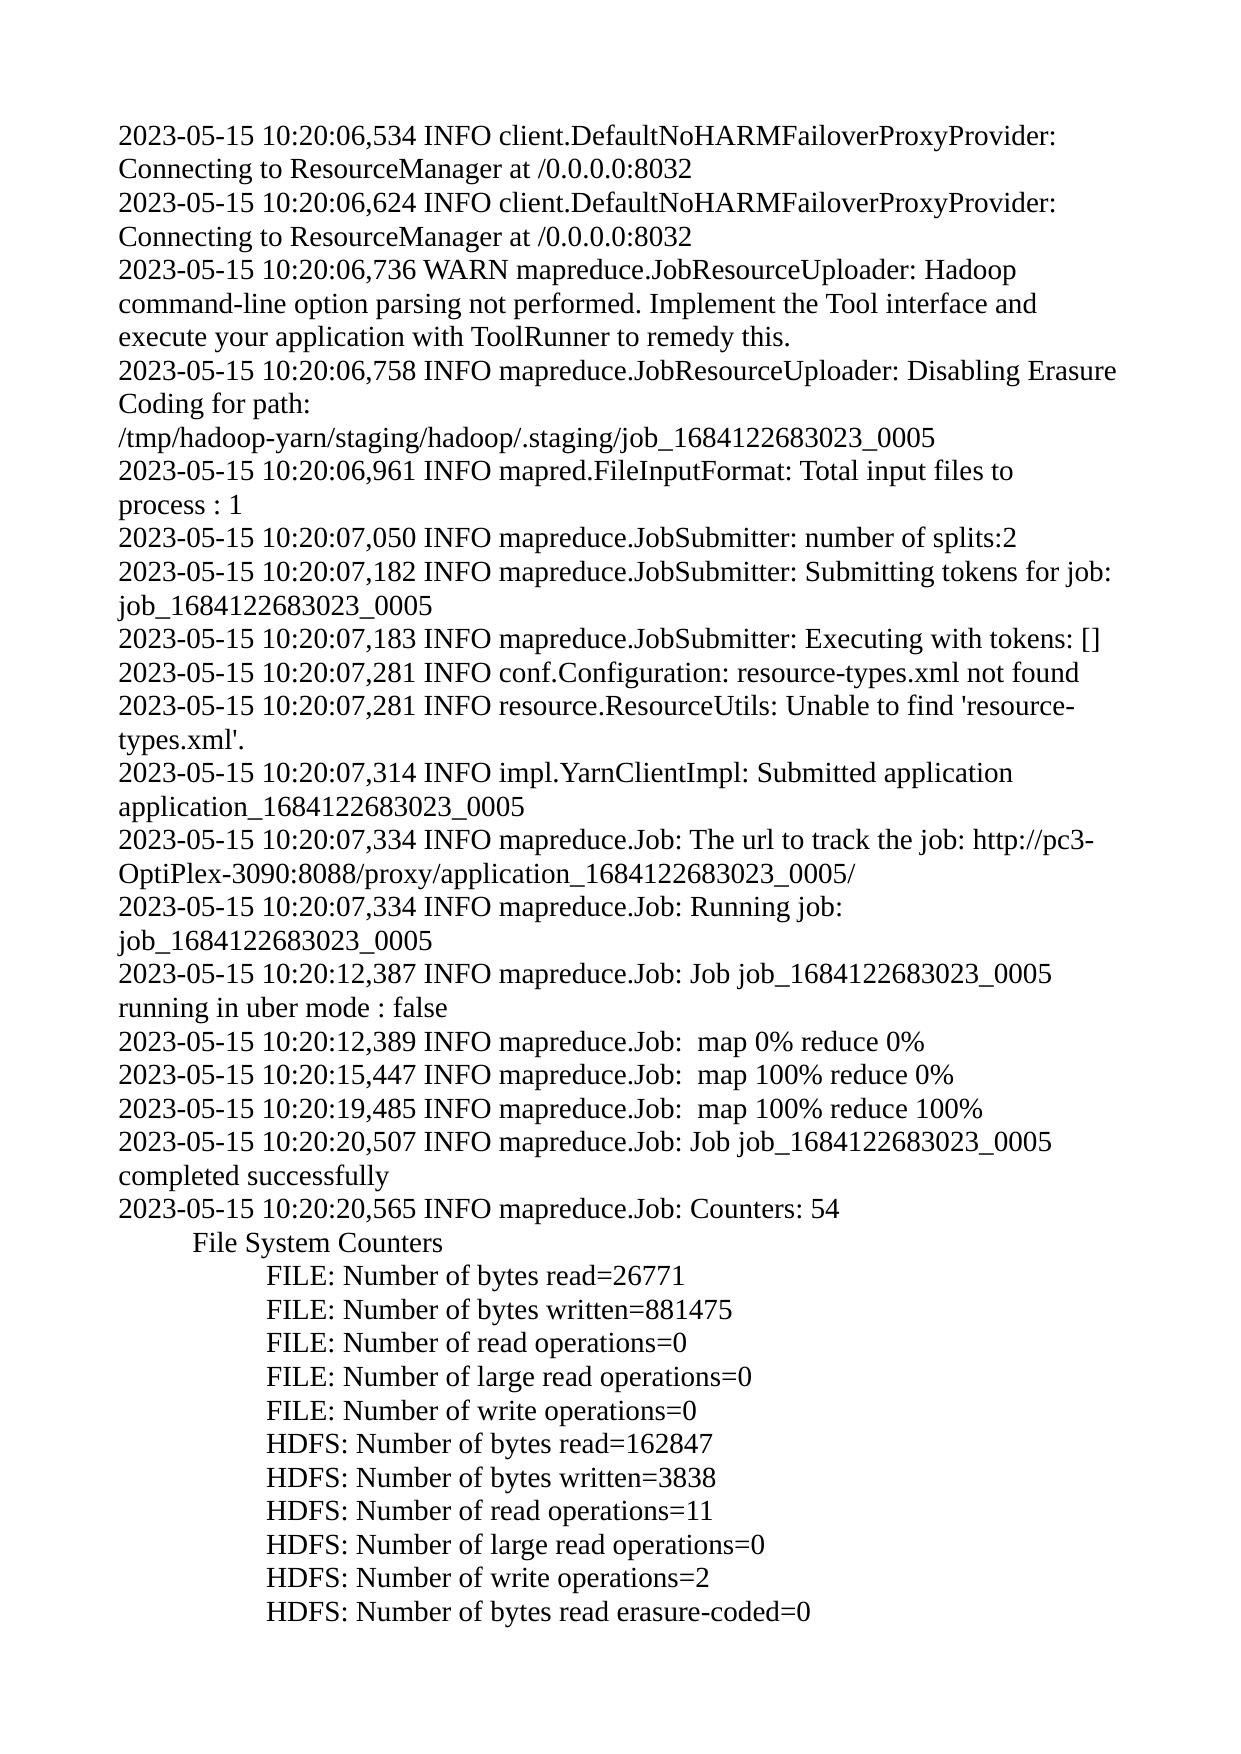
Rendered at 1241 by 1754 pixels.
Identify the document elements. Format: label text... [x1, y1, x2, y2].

text HDFS: Number of read operations=11 [118, 1493, 1122, 1527]
text HDFS: Number of bytes read erasure-coded=0 [118, 1594, 1122, 1627]
text 2023-05-15 10:20:06,758 INFO mapreduce.JobResourceUploader: Disabling Erasure Coding for path: /tmp/hadoop-yarn/staging/hadoop/.staging/job_1684122683023_0005 [118, 353, 1122, 453]
text 2023-05-15 10:20:07,183 INFO mapreduce.JobSubmitter: Executing with tokens: [] [118, 621, 1122, 655]
text 2023-05-15 10:20:07,334 INFO mapreduce.Job: The url to track the job: http://pc3-OptiPlex-3090:8088/proxy/application_1684122683023_0005/ [118, 822, 1122, 889]
text 2023-05-15 10:20:20,507 INFO mapreduce.Job: Job job_1684122683023_0005 completed successfully [118, 1124, 1122, 1191]
text FILE: Number of bytes read=26771 [118, 1258, 1122, 1292]
text 2023-05-15 10:20:07,182 INFO mapreduce.JobSubmitter: Submitting tokens for job: job_1684122683023_0005 [118, 554, 1122, 621]
text 2023-05-15 10:20:20,565 INFO mapreduce.Job: Counters: 54 [118, 1191, 1122, 1225]
text 2023-05-15 10:20:19,485 INFO mapreduce.Job: map 100% reduce 100% [118, 1091, 1122, 1124]
text 2023-05-15 10:20:12,387 INFO mapreduce.Job: Job job_1684122683023_0005 running in uber mode : false [118, 957, 1122, 1024]
text FILE: Number of large read operations=0 [118, 1359, 1122, 1393]
text 2023-05-15 10:20:06,736 WARN mapreduce.JobResourceUploader: Hadoop command-line option parsing not performed. Implement the Tool interface and execute your application with ToolRunner to remedy this. [118, 252, 1122, 353]
text 2023-05-15 10:20:06,624 INFO client.DefaultNoHARMFailoverProxyProvider: Connecting to ResourceManager at /0.0.0.0:8032 [118, 185, 1122, 252]
text 2023-05-15 10:20:07,281 INFO conf.Configuration: resource-types.xml not found [118, 655, 1122, 688]
text 2023-05-15 10:20:12,389 INFO mapreduce.Job: map 0% reduce 0% [118, 1024, 1122, 1057]
text 2023-05-15 10:20:07,334 INFO mapreduce.Job: Running job: job_1684122683023_0005 [118, 889, 1122, 957]
text FILE: Number of bytes written=881475 [118, 1292, 1122, 1326]
text 2023-05-15 10:20:07,050 INFO mapreduce.JobSubmitter: number of splits:2 [118, 521, 1122, 554]
text HDFS: Number of bytes written=3838 [118, 1460, 1122, 1493]
text 2023-05-15 10:20:07,281 INFO resource.ResourceUtils: Unable to find 'resource-types.xml'. [118, 688, 1122, 755]
text 2023-05-15 10:20:07,314 INFO impl.YarnClientImpl: Submitted application application_1684122683023_0005 [118, 755, 1122, 822]
text HDFS: Number of large read operations=0 [118, 1527, 1122, 1560]
text FILE: Number of write operations=0 [118, 1393, 1122, 1426]
text 2023-05-15 10:20:06,961 INFO mapred.FileInputFormat: Total input files to process : 1 [118, 453, 1122, 521]
text HDFS: Number of bytes read=162847 [118, 1426, 1122, 1460]
text FILE: Number of read operations=0 [118, 1326, 1122, 1359]
text 2023-05-15 10:20:06,534 INFO client.DefaultNoHARMFailoverProxyProvider: Connecting to ResourceManager at /0.0.0.0:8032 [118, 118, 1122, 185]
text File System Counters [118, 1225, 1122, 1258]
text HDFS: Number of write operations=2 [118, 1560, 1122, 1594]
text 2023-05-15 10:20:15,447 INFO mapreduce.Job: map 100% reduce 0% [118, 1057, 1122, 1091]
